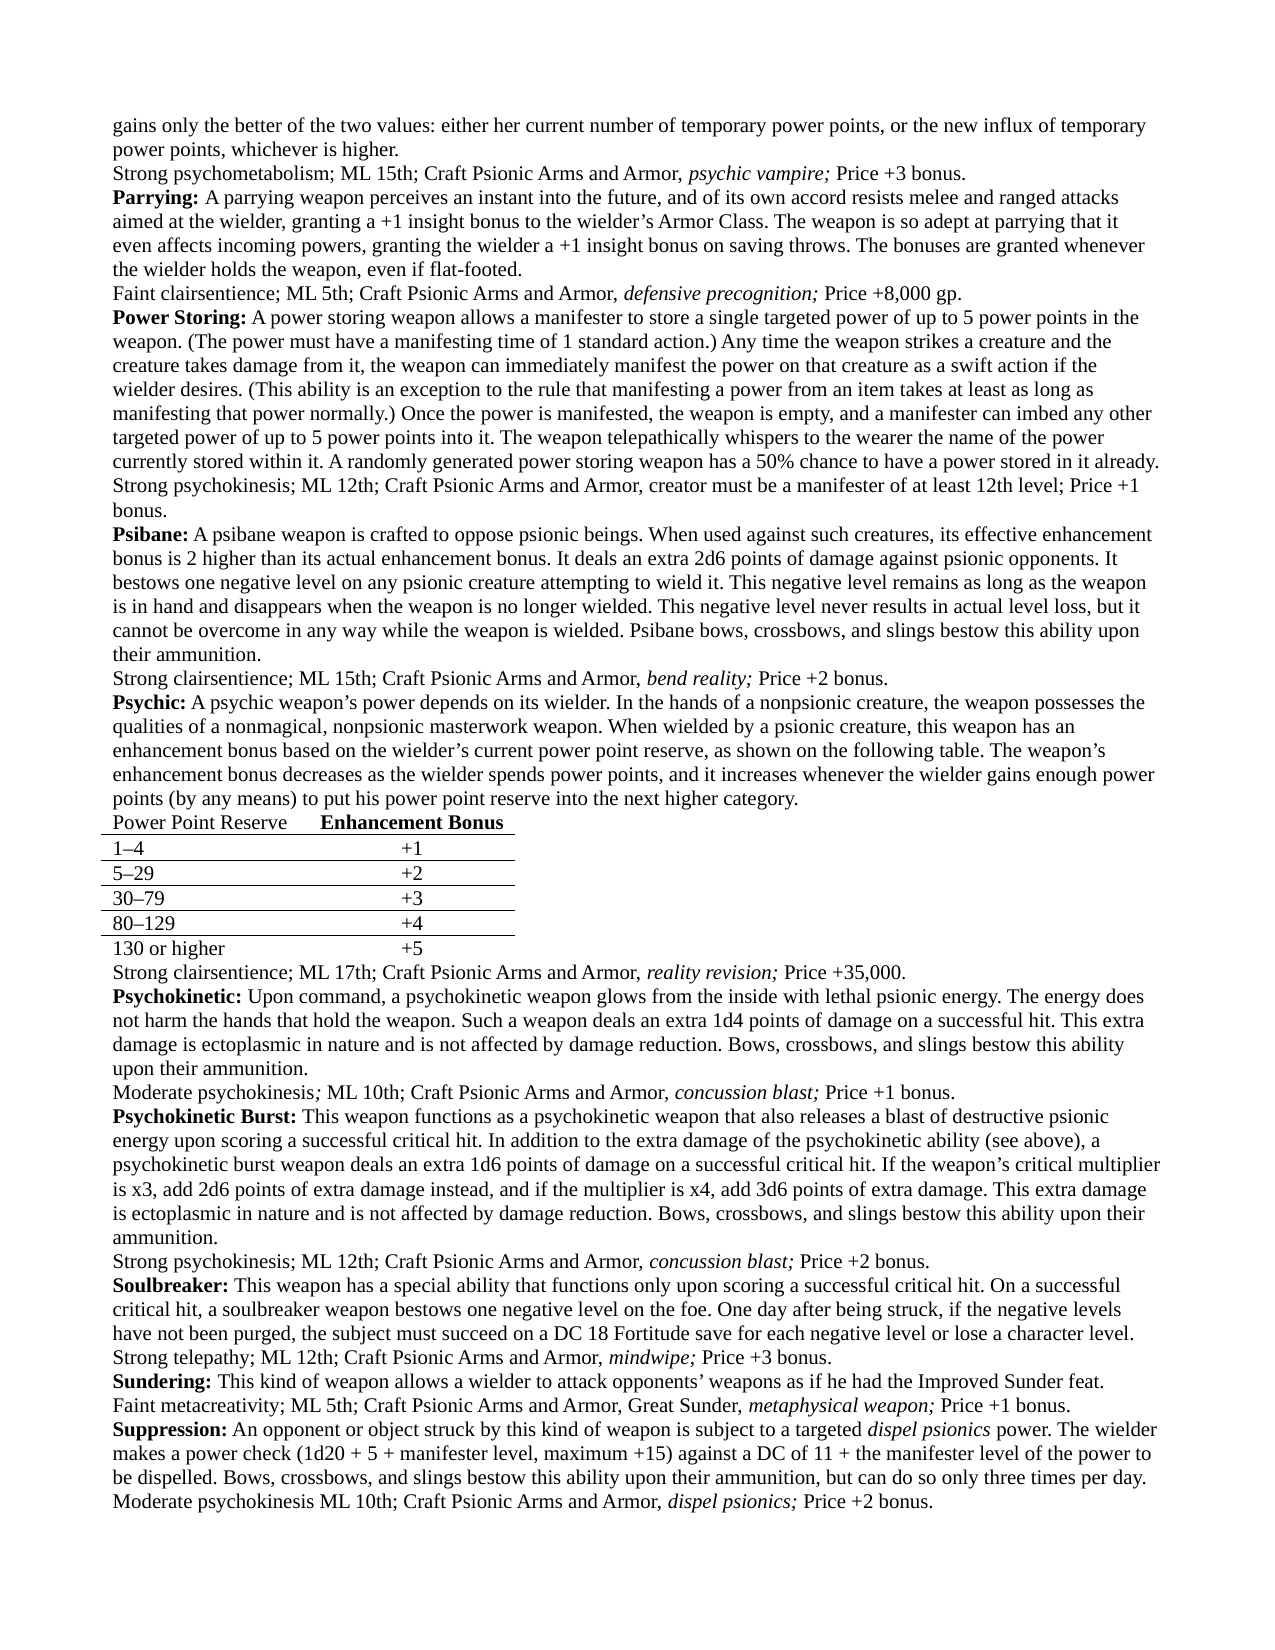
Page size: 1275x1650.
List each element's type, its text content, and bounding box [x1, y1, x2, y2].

table_cell +3 [309, 886, 515, 910]
table_cell 130 or higher [101, 936, 309, 960]
text Psibane: A psibane weapon is crafted to oppose psionic beings. When used against such creatures, its effective enhancement bonus is 2 higher than its actual enhancement bonus. It deals an extra 2d6 points of damage against psionic opponents. It bestows one negative level on any psionic creature attempting to wield it. This negative level remains as long as the weapon is in hand and disappears when the weapon is no longer wielded. This negative level never results in actual level loss, but it cannot be overcome in any way while the weapon is wielded. Psibane bows, crossbows, and slings bestow this ability upon their ammunition. [112, 522, 1162, 666]
table_cell 5–29 [101, 861, 309, 884]
text Psychokinetic Burst: This weapon functions as a psychokinetic weapon that also releases a blast of destructive psionic energy upon scoring a successful critical hit. In addition to the extra damage of the psychokinetic ability (see above), a psychokinetic burst weapon deals an extra 1d6 points of damage on a successful critical hit. If the weapon’s critical multiplier is x3, add 2d6 points of extra damage instead, and if the multiplier is x4, add 3d6 points of extra damage. This extra damage is ectoplasmic in nature and is not affected by damage reduction. Bows, crossbows, and slings bestow this ability upon their ammunition. [112, 1104, 1162, 1249]
text Power Storing: A power storing weapon allows a manifester to store a single targeted power of up to 5 power points in the weapon. (The power must have a manifesting time of 1 standard action.) Any time the weapon strikes a creature and the creature takes damage from it, the weapon can immediately manifest the power on that creature as a swift action if the wielder desires. (This ability is an exception to the rule that manifesting a power from an item takes at least as long as manifesting that power normally.) Once the power is manifested, the weapon is empty, and a manifester can imbed any other targeted power of up to 5 power points into it. The weapon telepathically whispers to the wearer the name of the power currently stored within it. A randomly generated power storing weapon has a 50% chance to have a power stored in it already. [112, 305, 1162, 473]
text Psychic: A psychic weapon’s power depends on its wielder. In the hands of a nonpsionic creature, the weapon possesses the qualities of a nonmagical, nonpsionic masterwork weapon. When wielded by a psionic creature, this weapon has an enhancement bonus based on the wielder’s current power point reserve, as shown on the following table. The weapon’s enhancement bonus decreases as the wielder spends power points, and it increases whenever the wielder gains enough power points (by any means) to put his power point reserve into the next higher category. [112, 690, 1162, 810]
table_cell 80–129 [101, 911, 309, 935]
text Strong clairsentience; ML 17th; Craft Psionic Arms and Armor, reality revision; Price +35,000. [112, 960, 1162, 984]
table_cell +1 [309, 835, 515, 859]
text Faint clairsentience; ML 5th; Craft Psionic Arms and Armor, defensive precognition; Price +8,000 gp. [112, 281, 1162, 305]
text Moderate psychokinesis; ML 10th; Craft Psionic Arms and Armor, concussion blast; Price +1 bonus. [112, 1080, 1162, 1104]
text Strong psychokinesis; ML 12th; Craft Psionic Arms and Armor, concussion blast; Price +2 bonus. [112, 1249, 1162, 1273]
text Suppression: An opponent or object struck by this kind of weapon is subject to a targeted dispel psionics power. The wielder makes a power check (1d20 + 5 + manifester level, maximum +15) against a DC of 11 + the manifester level of the power to be dispelled. Bows, crossbows, and slings bestow this ability upon their ammunition, but can do so only three times per day. [112, 1417, 1162, 1489]
text Faint metacreativity; ML 5th; Craft Psionic Arms and Armor, Great Sunder, metaphysical weapon; Price +1 bonus. [112, 1393, 1162, 1417]
text Strong psychometabolism; ML 15th; Craft Psionic Arms and Armor, psychic vampire; Price +3 bonus. [112, 161, 1162, 185]
text Moderate psychokinesis ML 10th; Craft Psionic Arms and Armor, dispel psionics; Price +2 bonus. [112, 1489, 1162, 1513]
table_cell +5 [309, 936, 515, 960]
table_header Power Point Reserve [101, 810, 309, 834]
text Soulbreaker: This weapon has a special ability that functions only upon scoring a successful critical hit. On a successful critical hit, a soulbreaker weapon bestows one negative level on the foe. One day after being struck, if the negative levels have not been purged, the subject must succeed on a DC 18 Fortitude save for each negative level or lose a character level. [112, 1273, 1162, 1345]
table_cell +2 [309, 861, 515, 884]
text Strong telepathy; ML 12th; Craft Psionic Arms and Armor, mindwipe; Price +3 bonus. [112, 1345, 1162, 1369]
table_header Enhancement Bonus [309, 810, 515, 834]
text Parrying: A parrying weapon perceives an instant into the future, and of its own accord resists melee and ranged attacks aimed at the wielder, granting a +1 insight bonus to the wielder’s Armor Class. The weapon is so adept at parrying that it even affects incoming powers, granting the wielder a +1 insight bonus on saving throws. The bonuses are granted whenever the wielder holds the weapon, even if flat-footed. [112, 185, 1162, 281]
text Psychokinetic: Upon command, a psychokinetic weapon glows from the inside with lethal psionic energy. The energy does not harm the hands that hold the weapon. Such a weapon deals an extra 1d4 points of damage on a successful hit. This extra damage is ectoplasmic in nature and is not affected by damage reduction. Bows, crossbows, and slings bestow this ability upon their ammunition. [112, 984, 1162, 1080]
table_cell +4 [309, 911, 515, 935]
text Sundering: This kind of weapon allows a wielder to attack opponents’ weapons as if he had the Improved Sunder feat. [112, 1369, 1162, 1393]
text gains only the better of the two values: either her current number of temporary power points, or the new influx of temporary power points, whichever is higher. [112, 112, 1162, 161]
table_cell 30–79 [101, 886, 309, 910]
text Strong clairsentience; ML 15th; Craft Psionic Arms and Armor, bend reality; Price +2 bonus. [112, 666, 1162, 690]
text Strong psychokinesis; ML 12th; Craft Psionic Arms and Armor, creator must be a manifester of at least 12th level; Price +1 bonus. [112, 473, 1162, 522]
table_cell 1–4 [101, 835, 309, 859]
